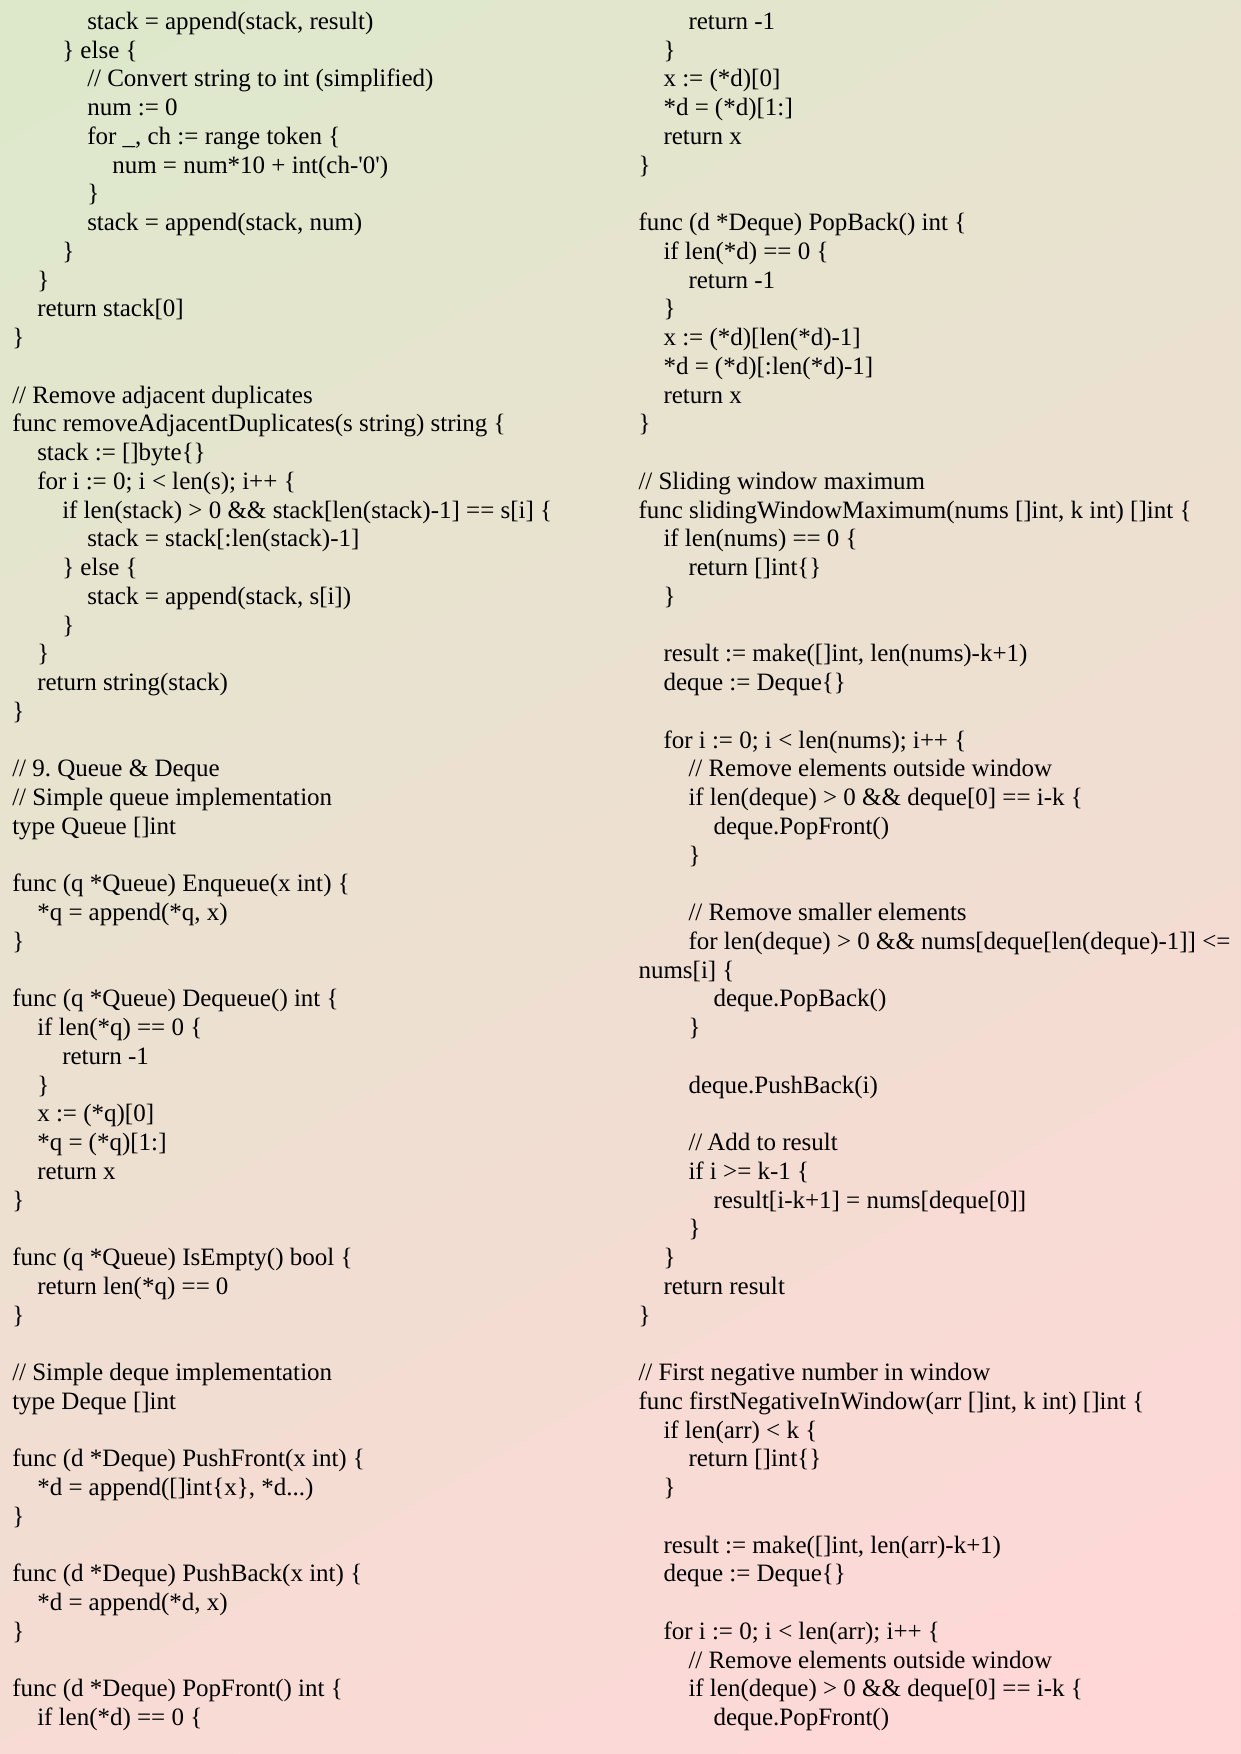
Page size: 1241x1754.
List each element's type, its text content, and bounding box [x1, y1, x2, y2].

text deque.PopFront() [638, 811, 1234, 840]
text return -1 [638, 265, 1234, 293]
text // Remove smaller elements [638, 897, 1234, 926]
text deque := Deque{} [638, 1558, 1234, 1587]
text func removeAdjacentDuplicates(s string) string { [12, 408, 608, 437]
text // Remove adjacent duplicates [12, 380, 608, 408]
text *d = (*d)[1:] [638, 92, 1234, 121]
text stack = stack[:len(stack)-1] [12, 523, 608, 552]
text // First negative number in window [638, 1357, 1234, 1386]
text type Deque []int [12, 1386, 608, 1415]
text // Remove elements outside window [638, 753, 1234, 782]
text x := (*d)[len(*d)-1] [638, 322, 1234, 351]
text deque := Deque{} [638, 667, 1234, 696]
text type Queue []int [12, 811, 608, 840]
text func (q *Queue) Dequeue() int { [12, 983, 608, 1012]
text stack = append(stack, s[i]) [12, 581, 608, 610]
text } [638, 840, 1234, 868]
text } [638, 1472, 1234, 1501]
text if len(*d) == 0 { [12, 1702, 608, 1731]
text x := (*q)[0] [12, 1098, 608, 1127]
text // Simple queue implementation [12, 782, 608, 811]
text } [12, 178, 608, 207]
text num := 0 [12, 92, 608, 121]
text } [12, 1300, 608, 1328]
text } [12, 696, 608, 725]
text return len(*q) == 0 [12, 1271, 608, 1300]
text } [12, 1185, 608, 1213]
text return x [638, 121, 1234, 150]
text return []int{} [638, 552, 1234, 581]
text deque.PushBack(i) [638, 1070, 1234, 1098]
text if len(arr) < k { [638, 1415, 1234, 1443]
text if len(*q) == 0 { [12, 1012, 608, 1041]
text *d = (*d)[:len(*d)-1] [638, 351, 1234, 380]
text deque.PopFront() [638, 1702, 1234, 1731]
text if len(deque) > 0 && deque[0] == i-k { [638, 1673, 1234, 1702]
text for _, ch := range token { [12, 121, 608, 150]
text } [12, 322, 608, 351]
text stack = append(stack, result) [12, 6, 608, 35]
text } [12, 1501, 608, 1530]
text } [12, 1616, 608, 1645]
text // Sliding window maximum [638, 466, 1234, 495]
text return x [638, 380, 1234, 408]
text for i := 0; i < len(nums); i++ { [638, 725, 1234, 753]
text return []int{} [638, 1443, 1234, 1472]
text func (d *Deque) PushFront(x int) { [12, 1443, 608, 1472]
text } [638, 1242, 1234, 1271]
text } [12, 236, 608, 265]
text for i := 0; i < len(arr); i++ { [638, 1616, 1234, 1645]
text } [12, 926, 608, 955]
text } [638, 1213, 1234, 1242]
text return result [638, 1271, 1234, 1300]
text } [638, 408, 1234, 437]
text } else { [12, 35, 608, 63]
text num = num*10 + int(ch-'0') [12, 150, 608, 178]
text return -1 [638, 6, 1234, 35]
text *d = append(*d, x) [12, 1587, 608, 1616]
text } [12, 610, 608, 638]
text x := (*d)[0] [638, 63, 1234, 92]
text // Add to result [638, 1127, 1234, 1156]
text func firstNegativeInWindow(arr []int, k int) []int { [638, 1386, 1234, 1415]
text } [638, 581, 1234, 610]
text stack := []byte{} [12, 437, 608, 466]
text *q = append(*q, x) [12, 897, 608, 926]
text } [638, 1012, 1234, 1041]
text return -1 [12, 1041, 608, 1070]
text func (d *Deque) PushBack(x int) { [12, 1558, 608, 1587]
text if len(deque) > 0 && deque[0] == i-k { [638, 782, 1234, 811]
text if len(*d) == 0 { [638, 236, 1234, 265]
text } [12, 638, 608, 667]
text result := make([]int, len(arr)-k+1) [638, 1530, 1234, 1558]
text func (d *Deque) PopBack() int { [638, 207, 1234, 236]
text func (q *Queue) Enqueue(x int) { [12, 868, 608, 897]
text if len(nums) == 0 { [638, 523, 1234, 552]
text } [12, 265, 608, 293]
text } [638, 150, 1234, 178]
text return string(stack) [12, 667, 608, 696]
text } [12, 1070, 608, 1098]
text func slidingWindowMaximum(nums []int, k int) []int { [638, 495, 1234, 523]
text if i >= k-1 { [638, 1156, 1234, 1185]
text // 9. Queue & Deque [12, 753, 608, 782]
text func (d *Deque) PopFront() int { [12, 1673, 608, 1702]
text // Remove elements outside window [638, 1645, 1234, 1673]
text return stack[0] [12, 293, 608, 322]
text *d = append([]int{x}, *d...) [12, 1472, 608, 1501]
text // Convert string to int (simplified) [12, 63, 608, 92]
text result := make([]int, len(nums)-k+1) [638, 638, 1234, 667]
text stack = append(stack, num) [12, 207, 608, 236]
text } [638, 293, 1234, 322]
text // Simple deque implementation [12, 1357, 608, 1386]
text deque.PopBack() [638, 983, 1234, 1012]
text result[i-k+1] = nums[deque[0]] [638, 1185, 1234, 1213]
text } [638, 35, 1234, 63]
text for i := 0; i < len(s); i++ { [12, 466, 608, 495]
text } else { [12, 552, 608, 581]
text } [638, 1300, 1234, 1328]
text return x [12, 1156, 608, 1185]
text *q = (*q)[1:] [12, 1127, 608, 1156]
text for len(deque) > 0 && nums[deque[len(deque)-1]] <= nums[i] { [638, 926, 1234, 983]
text if len(stack) > 0 && stack[len(stack)-1] == s[i] { [12, 495, 608, 523]
text func (q *Queue) IsEmpty() bool { [12, 1242, 608, 1271]
